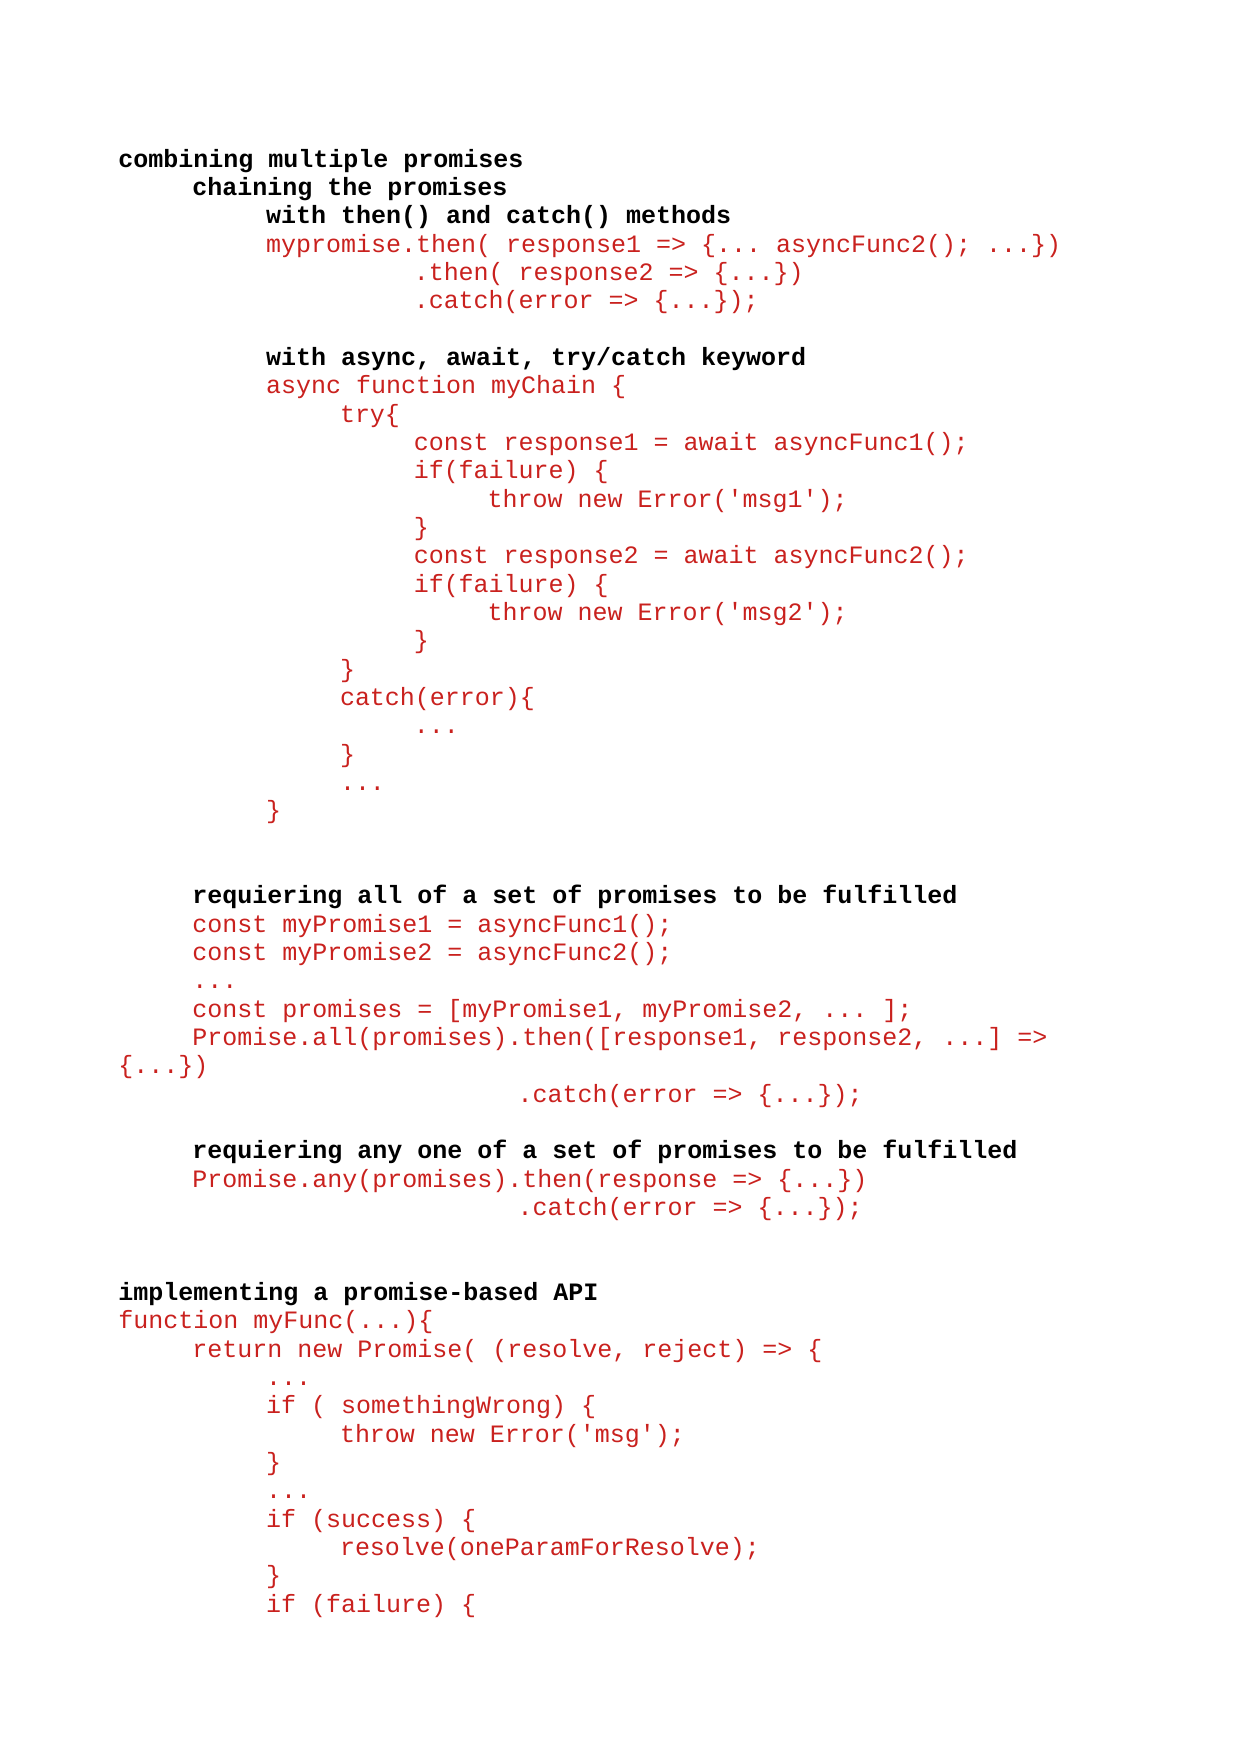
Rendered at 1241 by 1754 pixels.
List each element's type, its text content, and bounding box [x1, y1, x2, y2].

text return new Promise( (resolve, reject) => { [118, 1336, 1122, 1365]
text ... [118, 1365, 1122, 1393]
text } [118, 1563, 1122, 1591]
text ... [118, 1478, 1122, 1506]
text Promise.all(promises).then([response1, response2, ...] => {...}) [118, 1025, 1122, 1081]
text async function myChain { [118, 373, 1122, 401]
text mypromise.then( response1 => {... asyncFunc2(); ...}) [118, 231, 1122, 260]
text throw new Error('msg2'); [118, 600, 1122, 628]
text catch(error){ [118, 685, 1122, 713]
text chaining the promises [118, 175, 1122, 203]
text if(failure) { [118, 571, 1122, 600]
text } [118, 515, 1122, 543]
text combining multiple promises [118, 146, 1122, 175]
text } [118, 656, 1122, 685]
text .catch(error => {...}); [118, 1081, 1122, 1110]
text with async, await, try/catch keyword [118, 345, 1122, 373]
text ... [118, 968, 1122, 996]
text } [118, 741, 1122, 770]
text } [118, 798, 1122, 826]
text Promise.any(promises).then(response => {...}) [118, 1166, 1122, 1195]
text } [118, 1450, 1122, 1478]
text .then( response2 => {...}) [118, 260, 1122, 288]
text if ( somethingWrong) { [118, 1393, 1122, 1421]
text if (failure) { [118, 1591, 1122, 1620]
text .catch(error => {...}); [118, 1195, 1122, 1223]
text ... [118, 770, 1122, 798]
text throw new Error('msg1'); [118, 486, 1122, 515]
text .catch(error => {...}); [118, 288, 1122, 316]
text if (success) { [118, 1506, 1122, 1535]
text implementing a promise-based API [118, 1280, 1122, 1308]
text with then() and catch() methods [118, 203, 1122, 231]
text throw new Error('msg'); [118, 1421, 1122, 1450]
text ... [118, 713, 1122, 741]
text const myPromise2 = asyncFunc2(); [118, 940, 1122, 968]
text const myPromise1 = asyncFunc1(); [118, 911, 1122, 940]
text const response1 = await asyncFunc1(); [118, 430, 1122, 458]
text resolve(oneParamForResolve); [118, 1535, 1122, 1563]
text if(failure) { [118, 458, 1122, 486]
text requiering any one of a set of promises to be fulfilled [118, 1138, 1122, 1166]
text } [118, 628, 1122, 656]
text try{ [118, 401, 1122, 430]
text requiering all of a set of promises to be fulfilled [118, 883, 1122, 911]
text const response2 = await asyncFunc2(); [118, 543, 1122, 571]
text const promises = [myPromise1, myPromise2, ... ]; [118, 996, 1122, 1025]
text function myFunc(...){ [118, 1308, 1122, 1336]
